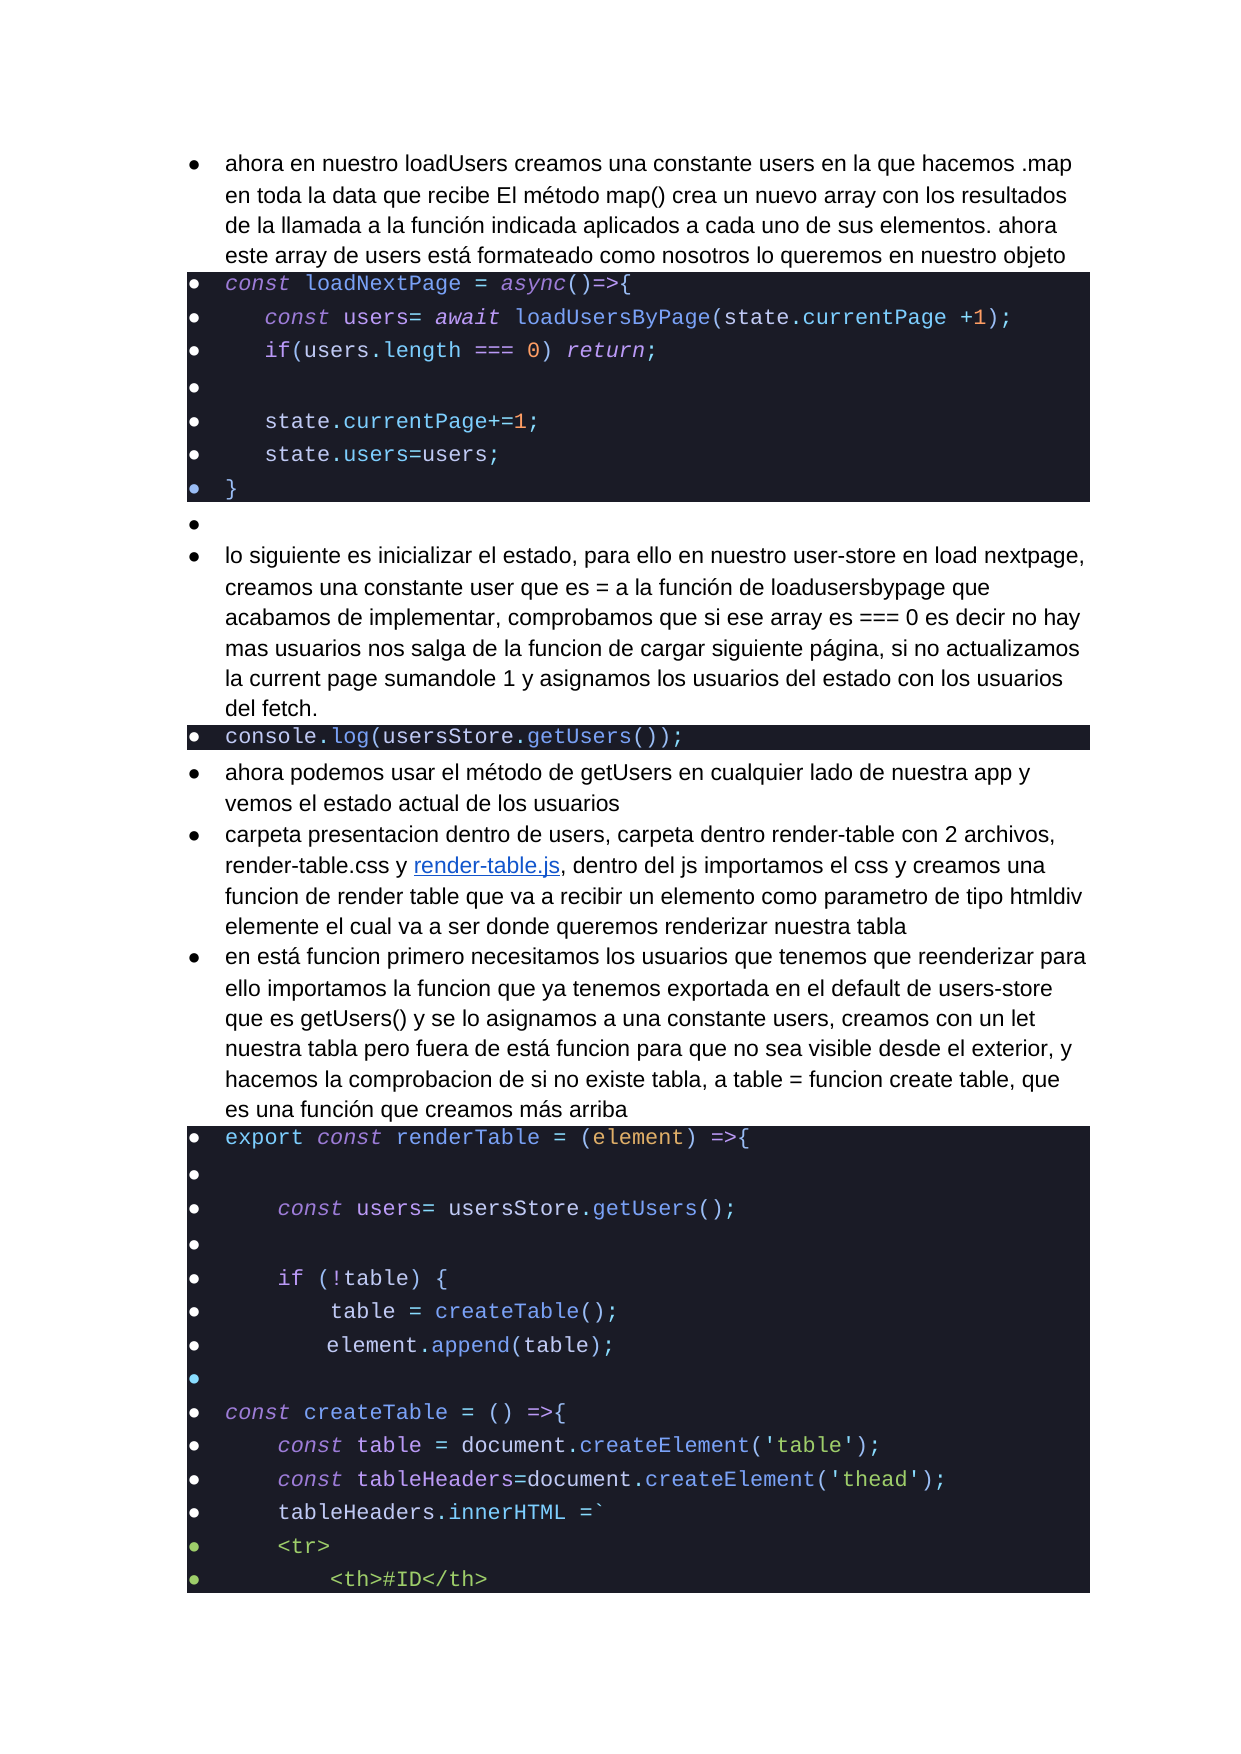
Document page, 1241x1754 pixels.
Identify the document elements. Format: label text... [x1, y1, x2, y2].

list ahora en nuestro loadUsers creamos una constante users en la que hacemos .map en toda la data que recibe El método map() crea un nuevo array con los resultados de la llamada a la función indicada aplicados a cada uno de sus elementos. ahora este array de users está formateado como nosotros lo queremos en nuestro objeto [187, 150, 1090, 269]
list const createTable = () =>{ [187, 1401, 1090, 1426]
list lo siguiente es inicializar el estado, para ello en nuestro user-store en load nextpage, creamos una constante user que es = a la función de loadusersbypage que acabamos de implementar, comprobamos que si ese array es === 0 es decir no hay mas usuarios nos salga de la funcion de cargar siguiente página, si no actualizamos la current page sumandole 1 y asignamos los usuarios del estado con los usuarios del fetch. [187, 542, 1090, 721]
list state.users=users; [187, 443, 1090, 468]
list if (!table) { [187, 1267, 1090, 1292]
list en está funcion primero necesitamos los usuarios que tenemos que reenderizar para ello importamos la funcion que ya tenemos exportada en el default de users-store que es getUsers() y se lo asignamos a una constante users, creamos con un let nuestra tabla pero fuera de está funcion para que no sea visible desde el exterior, y hacemos la comprobacion de si no existe tabla, a table = funcion create table, que es una función que creamos más arriba [187, 943, 1090, 1122]
list ahora podemos usar el método de getUsers en cualquier lado de nuestra app y vemos el estado actual de los usuarios [187, 758, 1090, 817]
list <th>#ID</th> [187, 1568, 1090, 1593]
list state.currentPage+=1; [187, 410, 1090, 435]
list const tableHeaders=document.createElement('thead'); [187, 1468, 1090, 1493]
list const users= await loadUsersByPage(state.currentPage +1); [187, 306, 1090, 331]
list const table = document.createElement('table'); [187, 1434, 1090, 1459]
list const users= usersStore.getUsers(); [187, 1197, 1090, 1221]
list <tr> [187, 1535, 1090, 1559]
list } [187, 477, 1090, 502]
list table = createTable(); [187, 1301, 1090, 1326]
list element.append(table); [187, 1334, 1090, 1359]
list export const renderTable = (element) =>{ [187, 1126, 1090, 1151]
list tableHeaders.innerHTML =` [187, 1501, 1090, 1526]
list console.log(usersStore.getUsers()); [187, 725, 1090, 750]
list const loadNextPage = async()=>{ [187, 272, 1090, 297]
list if(users.length === 0) return; [187, 339, 1090, 364]
list carpeta presentacion dentro de users, carpeta dentro render-table con 2 archivos, render-table.css y render-table.js, dentro del js importamos el css y creamos una funcion de render table que va a recibir un elemento como parametro de tipo htmldiv elemente el cual va a ser donde queremos renderizar nuestra tabla [187, 821, 1090, 939]
